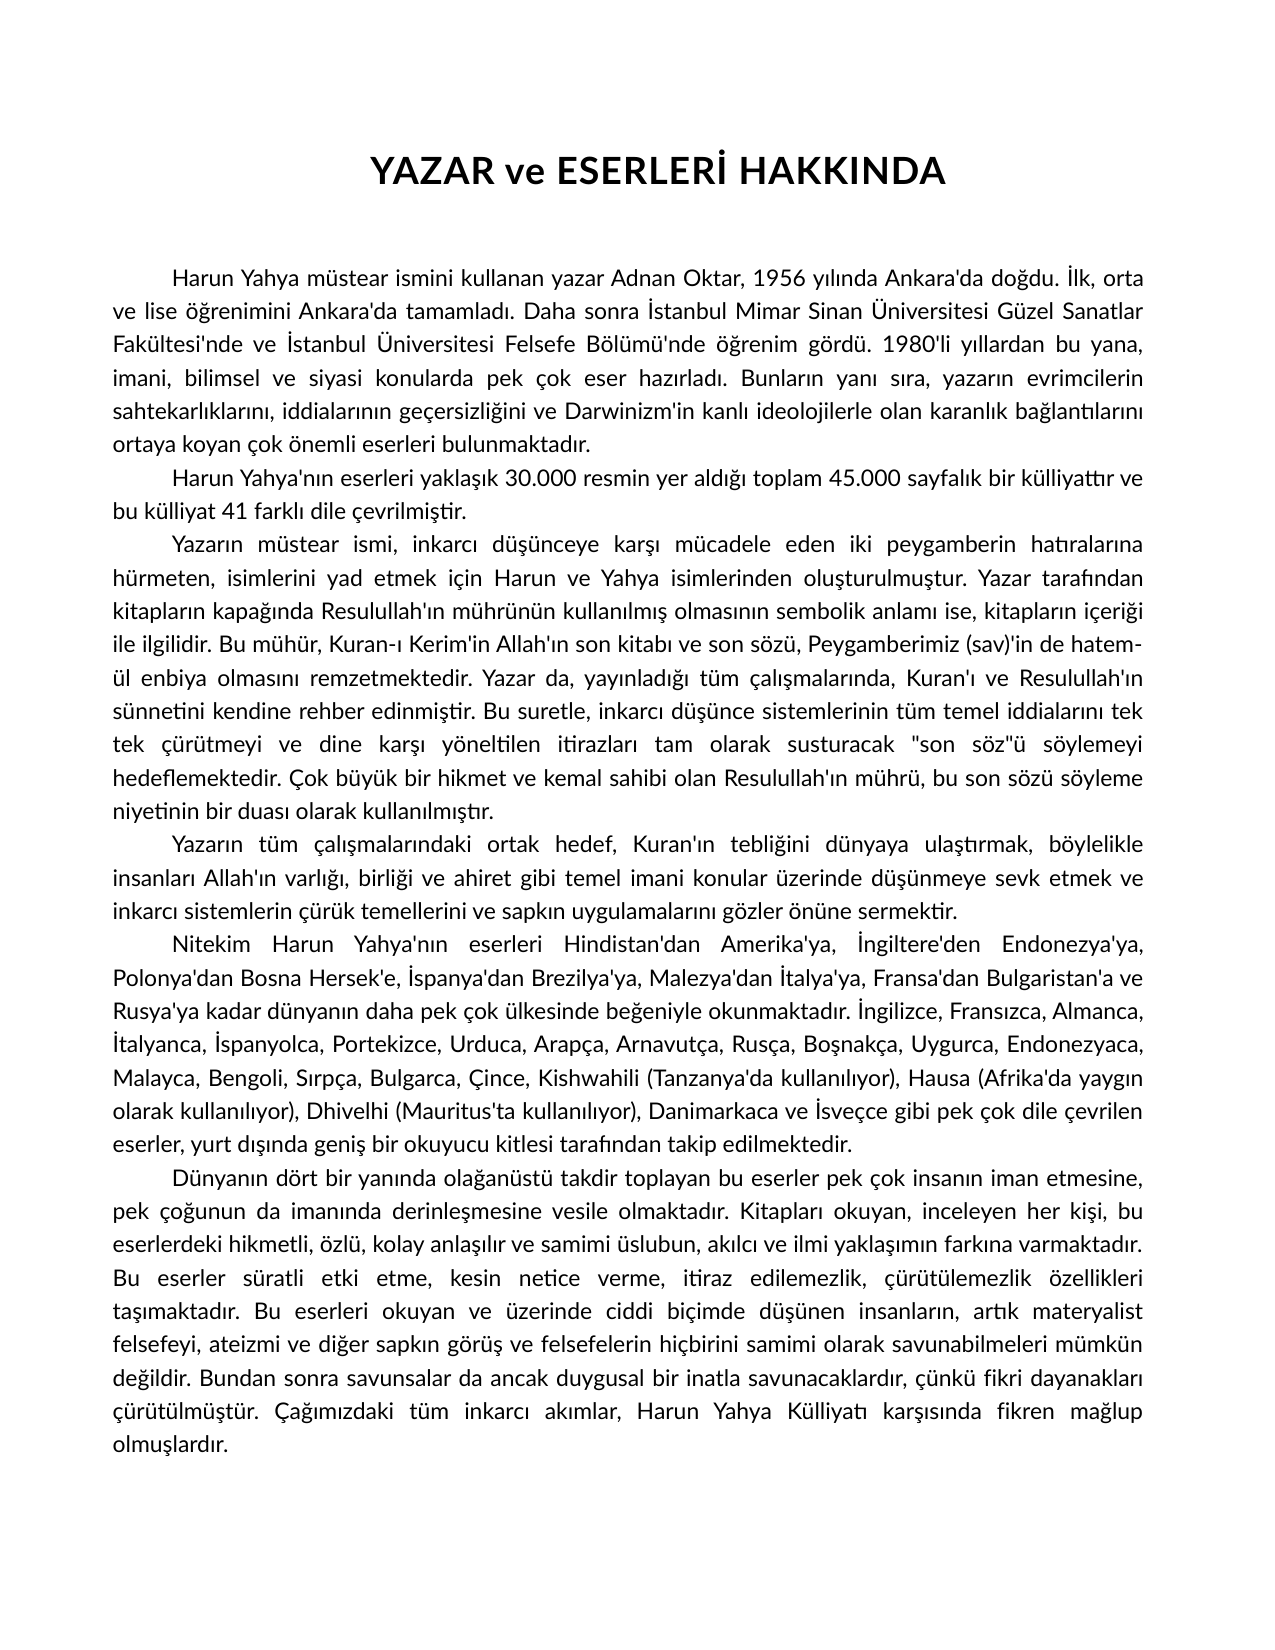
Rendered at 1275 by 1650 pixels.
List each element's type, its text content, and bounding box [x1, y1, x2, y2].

text YAZAR ve ESERLERİ HAKKINDA [112, 148, 1145, 193]
text Yazarın müstear ismi, inkarcı düşünceye karşı mücadele eden iki peygamberin hatıralarına hürmeten, isimlerini yad etmek için Harun ve Yahya isimlerinden oluşturulmuştur. Yazar tarafından kitapların kapağında Resulullah'ın mührünün kullanılmış olmasının sembolik anlamı ise, kitapların içeriği ile ilgilidir. Bu mühür, Kuran-ı Kerim'in Allah'ın son kitabı ve son sözü, Peygamberimiz (sav)'in de hatem-ül enbiya olmasını remzetmektedir. Yazar da, yayınladığı tüm çalışmalarında, Kuran'ı ve Resulullah'ın sünnetini kendine rehber edinmiştir. Bu suretle, inkarcı düşünce sistemlerinin tüm temel iddialarını tek tek çürütmeyi ve dine karşı yöneltilen itirazları tam olarak susturacak "son söz"ü söylemeyi hedeflemektedir. Çok büyük bir hikmet ve kemal sahibi olan Resulullah'ın mührü, bu son sözü söyleme niyetinin bir duası olarak kullanılmıştır. [112, 526, 1145, 826]
text Harun Yahya'nın eserleri yaklaşık 30.000 resmin yer aldığı toplam 45.000 sayfalık bir külliyattır ve bu külliyat 41 farklı dile çevrilmiştir. [112, 459, 1145, 526]
text Dünyanın dört bir yanında olağanüstü takdir toplayan bu eserler pek çok insanın iman etmesine, pek çoğunun da imanında derinleşmesine vesile olmaktadır. Kitapları okuyan, inceleyen her kişi, bu eserlerdeki hikmetli, özlü, kolay anlaşılır ve samimi üslubun, akılcı ve ilmi yaklaşımın farkına varmaktadır. Bu eserler süratli etki etme, kesin netice verme, itiraz edilemezlik, çürütülemezlik özellikleri taşımaktadır. Bu eserleri okuyan ve üzerinde ciddi biçimde düşünen insanların, artık materyalist felsefeyi, ateizmi ve diğer sapkın görüş ve felsefelerin hiçbirini samimi olarak savunabilmeleri mümkün değildir. Bundan sonra savunsalar da ancak duygusal bir inatla savunacaklardır, çünkü fikri dayanakları çürütülmüştür. Çağımızdaki tüm inkarcı akımlar, Harun Yahya Külliyatı karşısında fikren mağlup olmuşlardır. [112, 1159, 1145, 1459]
text Nitekim Harun Yahya'nın eserleri Hindistan'dan Amerika'ya, İngiltere'den Endonezya'ya, Polonya'dan Bosna Hersek'e, İspanya'dan Brezilya'ya, Malezya'dan İtalya'ya, Fransa'dan Bulgaristan'a ve Rusya'ya kadar dünyanın daha pek çok ülkesinde beğeniyle okunmaktadır. İngilizce, Fransızca, Almanca, İtalyanca, İspanyolca, Portekizce, Urduca, Arapça, Arnavutça, Rusça, Boşnakça, Uygurca, Endonezyaca, Malayca, Bengoli, Sırpça, Bulgarca, Çince, Kishwahili (Tanzanya'da kullanılıyor), Hausa (Afrika'da yaygın olarak kullanılıyor), Dhivelhi (Mauritus'ta kullanılıyor), Danimarkaca ve İsveçce gibi pek çok dile çevrilen eserler, yurt dışında geniş bir okuyucu kitlesi tarafından takip edilmektedir. [112, 926, 1145, 1159]
text Harun Yahya müstear ismini kullanan yazar Adnan Oktar, 1956 yılında Ankara'da doğdu. İlk, orta ve lise öğrenimini Ankara'da tamamladı. Daha sonra İstanbul Mimar Sinan Üniversitesi Güzel Sanatlar Fakültesi'nde ve İstanbul Üniversitesi Felsefe Bölümü'nde öğrenim gördü. 1980'li yıllardan bu yana, imani, bilimsel ve siyasi konularda pek çok eser hazırladı. Bunların yanı sıra, yazarın evrimcilerin sahtekarlıklarını, iddialarının geçersizliğini ve Darwinizm'in kanlı ideolojilerle olan karanlık bağlantılarını ortaya koyan çok önemli eserleri bulunmaktadır. [112, 259, 1145, 459]
text Yazarın tüm çalışmalarındaki ortak hedef, Kuran'ın tebliğini dünyaya ulaştırmak, böylelikle insanları Allah'ın varlığı, birliği ve ahiret gibi temel imani konular üzerinde düşünmeye sevk etmek ve inkarcı sistemlerin çürük temellerini ve sapkın uygulamalarını gözler önüne sermektir. [112, 826, 1145, 926]
